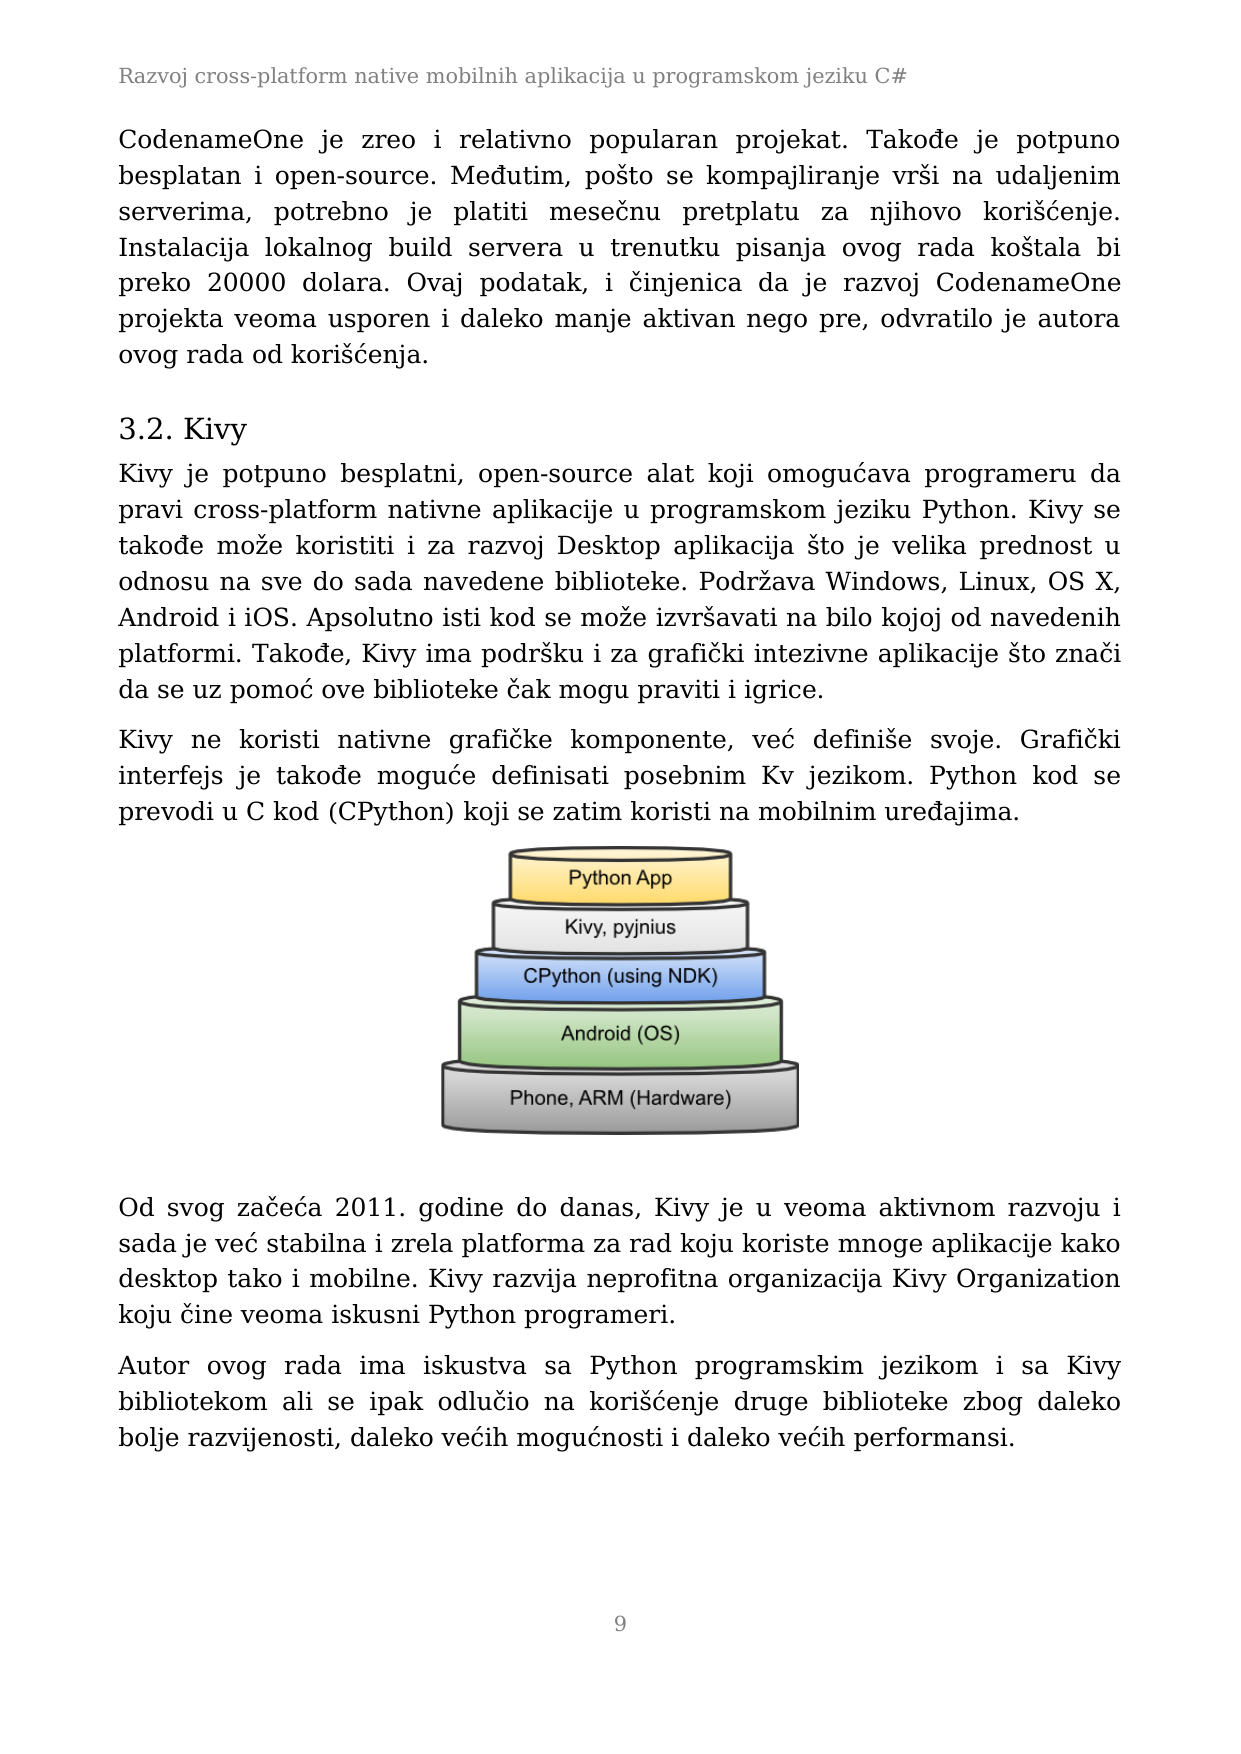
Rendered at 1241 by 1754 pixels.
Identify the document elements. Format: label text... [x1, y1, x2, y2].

text Kivy ne koristi nativne grafičke komponente, već definiše svoje. Grafički interfejs je takođe moguće definisati posebnim Kv jezikom. Python kod se prevodi u C kod (CPython) koji se zatim koristi na mobilnim uređajima. [118, 724, 1122, 826]
text Kivy je potpuno besplatni, open-source alat koji omogućava programeru da pravi cross-platform nativne aplikacije u programskom jeziku Python. Kivy se takođe može koristiti i za razvoj Desktop aplikacija što je velika prednost u odnosu na sve do sada navedene biblioteke. Podržava Windows, Linux, OS X, Android i iOS. Apsolutno isti kod se može izvršavati na bilo kojoj od navedenih platformi. Takođe, Kivy ima podršku i za grafički intezivne aplikacije što znači da se uz pomoć ove biblioteke čak mogu praviti i igrice. [118, 458, 1122, 703]
picture [441, 846, 799, 1135]
text CodenameOne je zreo i relativno popularan projekat. Takođe je potpuno besplatan i open-source. Međutim, pošto se kompajliranje vrši na udaljenim serverima, potrebno je platiti mesečnu pretplatu za njihovo korišćenje. Instalacija lokalnog build servera u trenutku pisanja ovog rada koštala bi preko 20000 dolara. Ovaj podatak, i činjenica da je razvoj CodenameOne projekta veoma usporen i daleko manje aktivan nego pre, odvratilo je autora ovog rada od korišćenja. [118, 123, 1122, 369]
text Od svog začeća 2011. godine do danas, Kivy je u veoma aktivnom razvoju i sada je već stabilna i zrela platforma za rad koju koriste mnoge aplikacije kako desktop tako i mobilne. Kivy razvija neprofitna organizacija Kivy Organization koju čine veoma iskusni Python programeri. [118, 1191, 1122, 1329]
subtitle 3.2. Kivy [118, 410, 1122, 445]
text Autor ovog rada ima iskustva sa Python programskim jezikom i sa Kivy bibliotekom ali se ipak odlučio na korišćenje druge biblioteke zbog daleko bolje razvijenosti, daleko većih mogućnosti i daleko većih performansi. [118, 1349, 1122, 1451]
